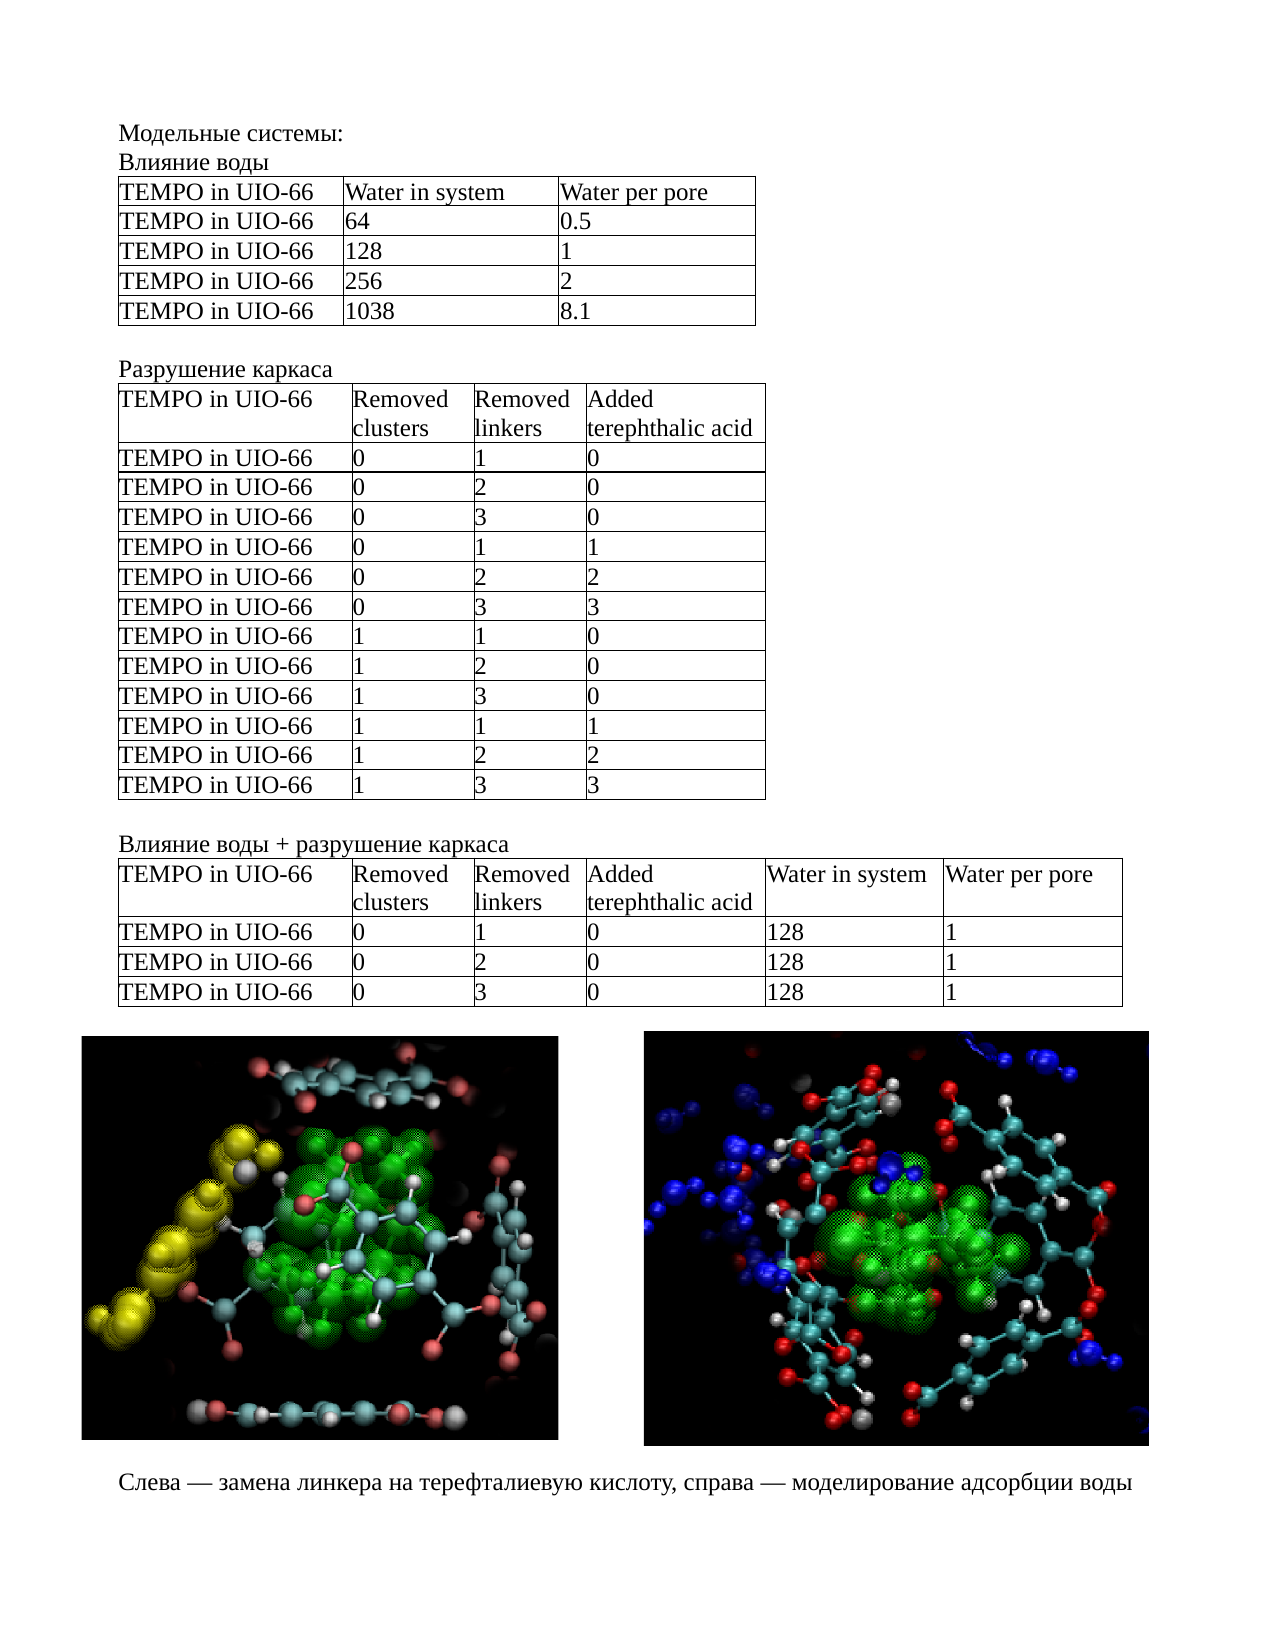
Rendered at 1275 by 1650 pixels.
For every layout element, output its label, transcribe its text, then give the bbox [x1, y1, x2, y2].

table_header Removed clusters [353, 859, 474, 916]
table_cell TEMPO in UIO-66 [119, 977, 352, 1006]
table_cell 2 [587, 741, 765, 769]
table_cell 3 [475, 502, 586, 531]
table_cell 1 [353, 711, 474, 739]
table_cell TEMPO in UIO-66 [119, 443, 352, 471]
text Влияние воды [118, 147, 1157, 176]
picture [643, 1031, 1149, 1446]
table_cell 1 [944, 947, 1122, 976]
table_cell TEMPO in UIO-66 [119, 502, 352, 531]
table_cell 2 [559, 266, 755, 295]
table_cell 0 [353, 562, 474, 591]
table_cell TEMPO in UIO-66 [119, 473, 352, 501]
table_cell TEMPO in UIO-66 [119, 651, 352, 680]
table_cell TEMPO in UIO-66 [119, 741, 352, 769]
table_cell 3 [475, 977, 586, 1006]
table_header Added terephthalic acid [587, 384, 765, 442]
table_header Water per pore [559, 177, 755, 205]
table_cell 0 [587, 473, 765, 501]
table_cell 128 [766, 917, 943, 946]
table_cell 0 [353, 532, 474, 561]
table_cell TEMPO in UIO-66 [119, 681, 352, 710]
table_header Removed linkers [475, 384, 586, 442]
table_cell 2 [475, 741, 586, 769]
table_cell 0 [353, 592, 474, 620]
table_cell 1 [353, 770, 474, 799]
table_header TEMPO in UIO-66 [119, 177, 343, 205]
table_cell 2 [587, 562, 765, 591]
text Модельные системы: [118, 118, 1157, 147]
table_cell TEMPO in UIO-66 [119, 296, 343, 324]
table_cell TEMPO in UIO-66 [119, 917, 352, 946]
table_cell 1 [559, 236, 755, 265]
table_header Added terephthalic acid [587, 859, 765, 916]
table_header TEMPO in UIO-66 [119, 859, 352, 916]
table_header Water per pore [944, 859, 1122, 916]
table_cell 0 [587, 443, 765, 471]
table_cell 0 [587, 977, 765, 1006]
table_cell 1 [353, 651, 474, 680]
table_cell TEMPO in UIO-66 [119, 947, 352, 976]
table_header Removed linkers [475, 859, 586, 916]
text Разрушение каркаса [118, 354, 1157, 383]
table_cell 1 [353, 741, 474, 769]
table_cell 0 [353, 947, 474, 976]
table_cell 0 [353, 977, 474, 1006]
table_cell TEMPO in UIO-66 [119, 562, 352, 591]
table_cell 1 [475, 917, 586, 946]
table_cell 0 [587, 947, 765, 976]
table_cell 0 [587, 917, 765, 946]
table_cell 1 [475, 532, 586, 561]
table_header TEMPO in UIO-66 [119, 384, 352, 442]
table_cell 0.5 [559, 206, 755, 235]
table_cell 256 [344, 266, 558, 295]
table_cell 1 [475, 621, 586, 650]
table_cell TEMPO in UIO-66 [119, 621, 352, 650]
table_cell 1 [944, 917, 1122, 946]
picture [81, 1036, 559, 1440]
table_cell 0 [587, 651, 765, 680]
table_cell 128 [766, 947, 943, 976]
table_cell 1 [475, 443, 586, 471]
table_cell 64 [344, 206, 558, 235]
table_cell 1 [353, 681, 474, 710]
table_cell TEMPO in UIO-66 [119, 532, 352, 561]
table_cell 0 [587, 502, 765, 531]
table_cell 2 [475, 947, 586, 976]
table_cell 3 [475, 681, 586, 710]
table_cell TEMPO in UIO-66 [119, 711, 352, 739]
table_cell 3 [587, 592, 765, 620]
table_cell 1 [587, 532, 765, 561]
table_cell TEMPO in UIO-66 [119, 770, 352, 799]
table_cell 0 [587, 621, 765, 650]
table_cell 2 [475, 651, 586, 680]
table_cell 0 [353, 502, 474, 531]
table_cell TEMPO in UIO-66 [119, 592, 352, 620]
table_cell 0 [353, 443, 474, 471]
table_cell 2 [475, 562, 586, 591]
table_cell 0 [587, 681, 765, 710]
table_cell 1038 [344, 296, 558, 324]
table_cell 3 [475, 770, 586, 799]
table_cell 0 [353, 473, 474, 501]
table_cell 0 [353, 917, 474, 946]
table_cell 1 [587, 711, 765, 739]
table_cell TEMPO in UIO-66 [119, 236, 343, 265]
table_cell 128 [766, 977, 943, 1006]
table_cell 3 [475, 592, 586, 620]
table_cell 1 [475, 711, 586, 739]
text Слева — замена линкера на терефталиевую кислоту, справа — моделирование адсорбции воды [118, 1467, 1157, 1495]
table_cell 2 [475, 473, 586, 501]
table_header Water in system [766, 859, 943, 916]
text Влияние воды + разрушение каркаса [118, 829, 1157, 858]
table_cell TEMPO in UIO-66 [119, 206, 343, 235]
table_cell 1 [353, 621, 474, 650]
table_cell 3 [587, 770, 765, 799]
table_cell 8.1 [559, 296, 755, 324]
table_cell 128 [344, 236, 558, 265]
table_header Removed clusters [353, 384, 474, 442]
table_cell TEMPO in UIO-66 [119, 266, 343, 295]
table_cell 1 [944, 977, 1122, 1006]
table_header Water in system [344, 177, 558, 205]
